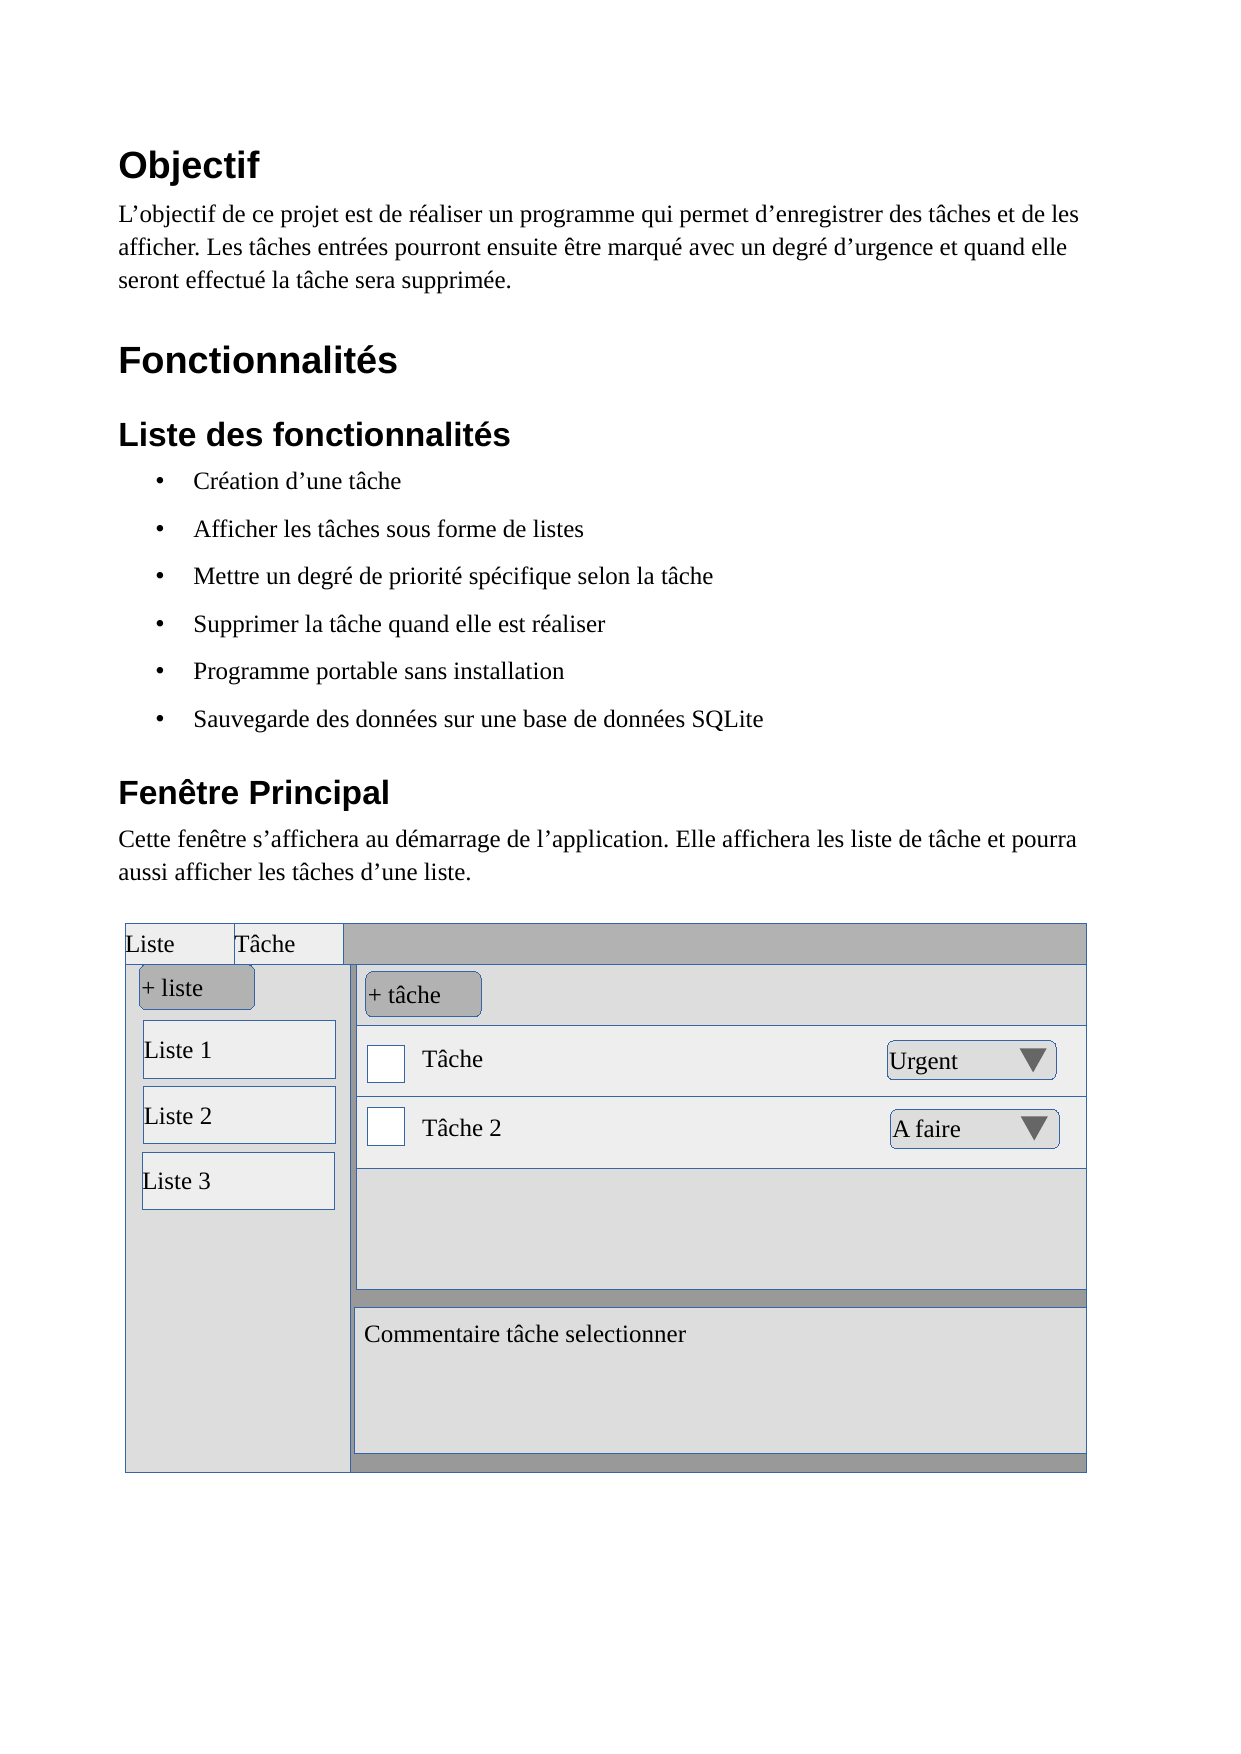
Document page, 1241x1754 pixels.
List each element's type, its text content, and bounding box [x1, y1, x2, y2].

list Programme portable sans installation [156, 656, 1122, 685]
subtitle Liste des fonctionnalités [118, 415, 1122, 453]
list Sauvegarde des données sur une base de données SQLite [156, 704, 1122, 733]
text L’objectif de ce projet est de réaliser un programme qui permet d’enregistrer des tâches et de les afficher. Les tâches entrées pourront ensuite être marqué avec un degré d’urgence et quand elle seront effectué la tâche sera supprimée. [118, 199, 1122, 294]
list Supprimer la tâche quand elle est réaliser [156, 609, 1122, 638]
subtitle Objectif [118, 143, 1122, 187]
list Mettre un degré de priorité spécifique selon la tâche [156, 561, 1122, 590]
list Afficher les tâches sous forme de listes [156, 514, 1122, 542]
subtitle Fenêtre Principal [118, 772, 1122, 811]
subtitle Fonctionnalités [118, 338, 1122, 382]
text Cette fenêtre s’affichera au démarrage de l’application. Elle affichera les liste de tâche et pourra aussi afficher les tâches d’une liste. [118, 824, 1122, 885]
list Création d’une tâche [156, 466, 1122, 495]
